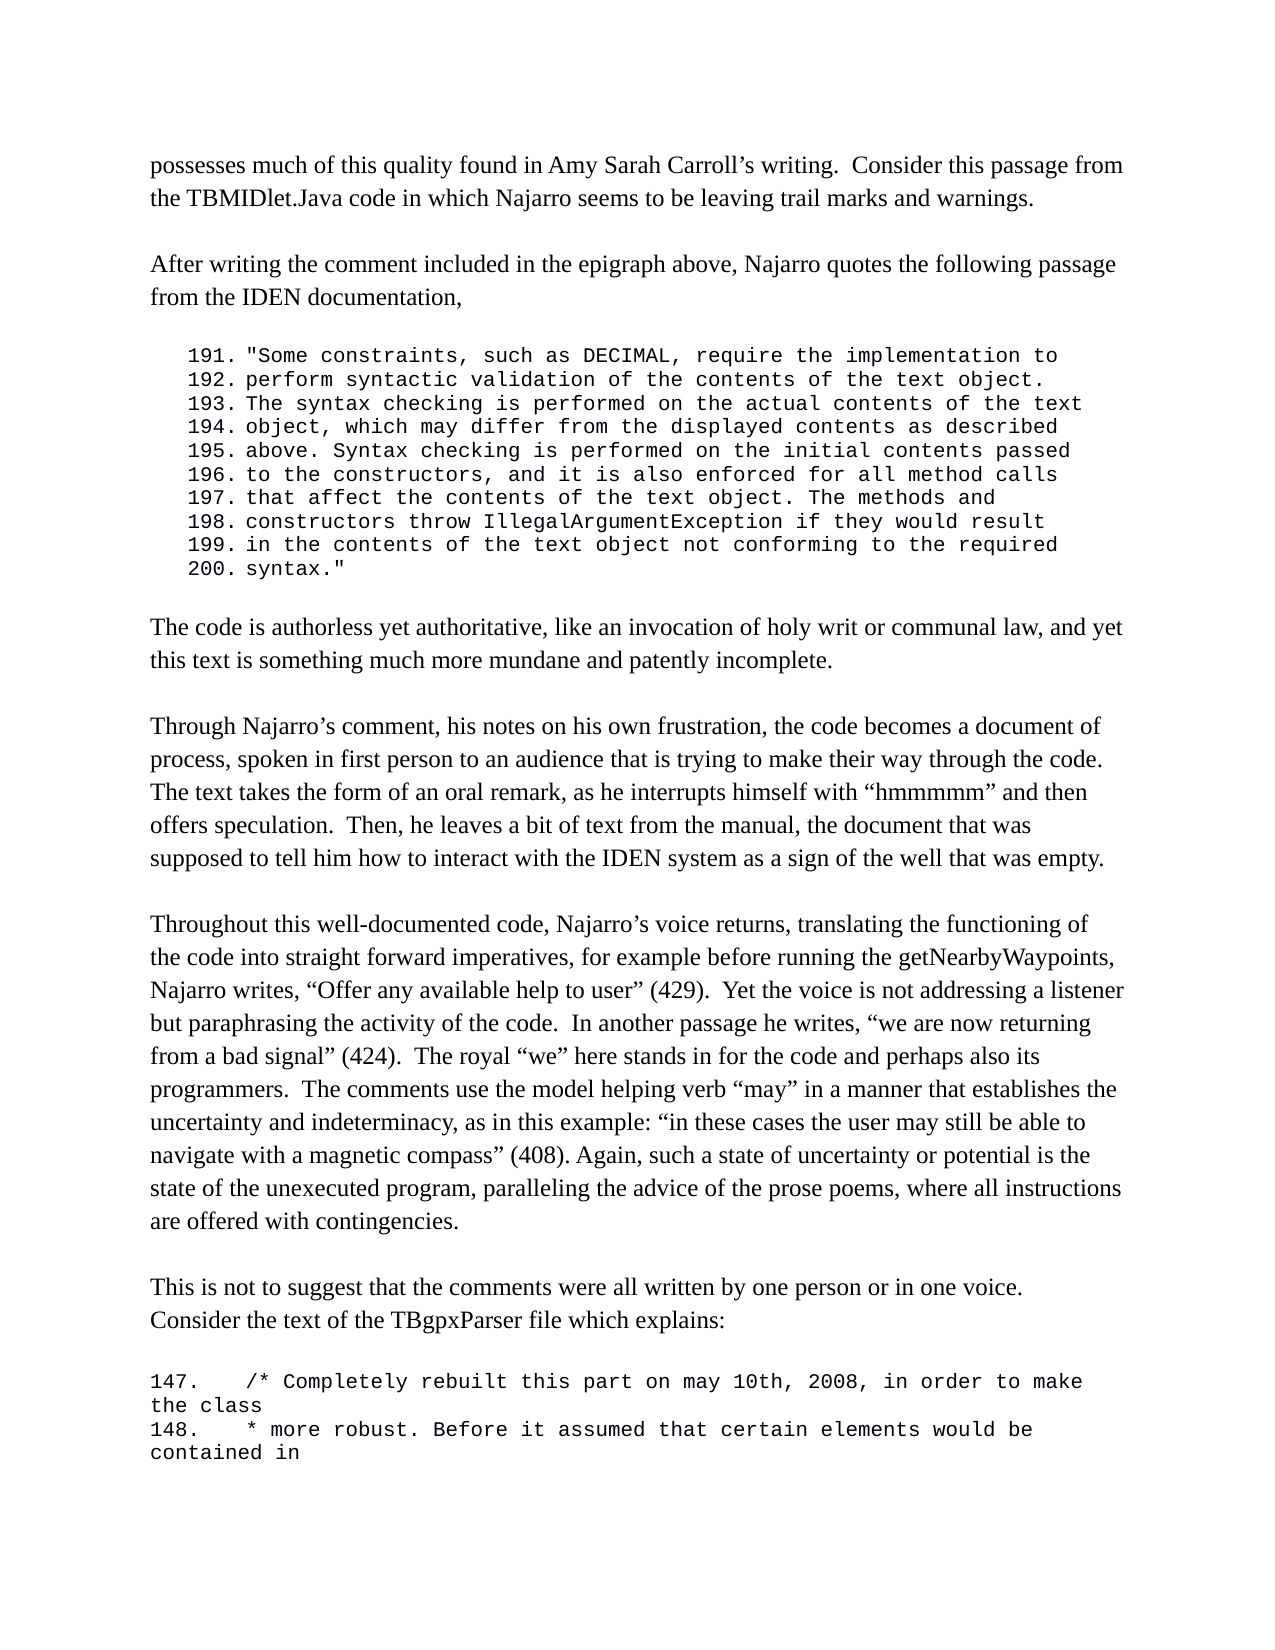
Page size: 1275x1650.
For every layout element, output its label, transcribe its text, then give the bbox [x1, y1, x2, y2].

text This is not to suggest that the comments were all written by one person or in one voice. Consider the text of the TBgpxParser file which explains: [150, 1272, 1125, 1334]
list "Some constraints, such as DECIMAL, require the implementation to [187, 345, 1125, 369]
list The syntax checking is performed on the actual contents of the text [187, 393, 1125, 416]
list to the constructors, and it is also enforced for all method calls [187, 463, 1125, 487]
list that affect the contents of the text object. The methods and [187, 487, 1125, 511]
list syntax." [187, 558, 1125, 582]
list perform syntactic validation of the contents of the text object. [187, 369, 1125, 393]
list * more robust. Before it assumed that certain elements would be contained in [150, 1419, 1125, 1466]
list /* Completely rebuilt this part on may 10th, 2008, in order to make the class [150, 1371, 1125, 1419]
text The code is authorless yet authoritative, like an invocation of holy writ or communal law, and yet this text is something much more mundane and patently incomplete. [150, 612, 1125, 674]
text Throughout this well-documented code, Najarro’s voice returns, translating the functioning of the code into straight forward imperatives, for example before running the getNearbyWaypoints, Najarro writes, “Offer any available help to user” (429). Yet the voice is not addressing a listener but paraphrasing the activity of the code. In another passage he writes, “we are now returning from a bad signal” (424). The royal “we” here stands in for the code and perhaps also its programmers. The comments use the model helping verb “may” in a manner that establishes the uncertainty and indeterminacy, as in this example: “in these cases the user may still be able to navigate with a magnetic compass” (408). Again, such a state of uncertainty or potential is the state of the unexecuted program, paralleling the advice of the prose poems, where all instructions are offered with contingencies. [150, 909, 1125, 1235]
list object, which may differ from the displayed contents as described [187, 416, 1125, 440]
list constructors throw IllegalArgumentException if they would result [187, 511, 1125, 534]
list in the contents of the text object not conforming to the required [187, 534, 1125, 558]
text Through Najarro’s comment, his notes on his own frustration, the code becomes a document of process, spoken in first person to an audience that is trying to make their way through the code. The text takes the form of an oral remark, as he interrupts himself with “hmmmmm” and then offers speculation. Then, he leaves a bit of text from the manual, the document that was supposed to tell him how to interact with the IDEN system as a sign of the well that was empty. [150, 711, 1125, 872]
text After writing the comment included in the epigraph above, Najarro quotes the following passage from the IDEN documentation, [150, 249, 1125, 311]
list above. Syntax checking is performed on the initial contents passed [187, 440, 1125, 463]
text possesses much of this quality found in Amy Sarah Carroll’s writing. Consider this passage from the TBMIDlet.Java code in which Najarro seems to be leaving trail marks and warnings. [150, 150, 1125, 212]
